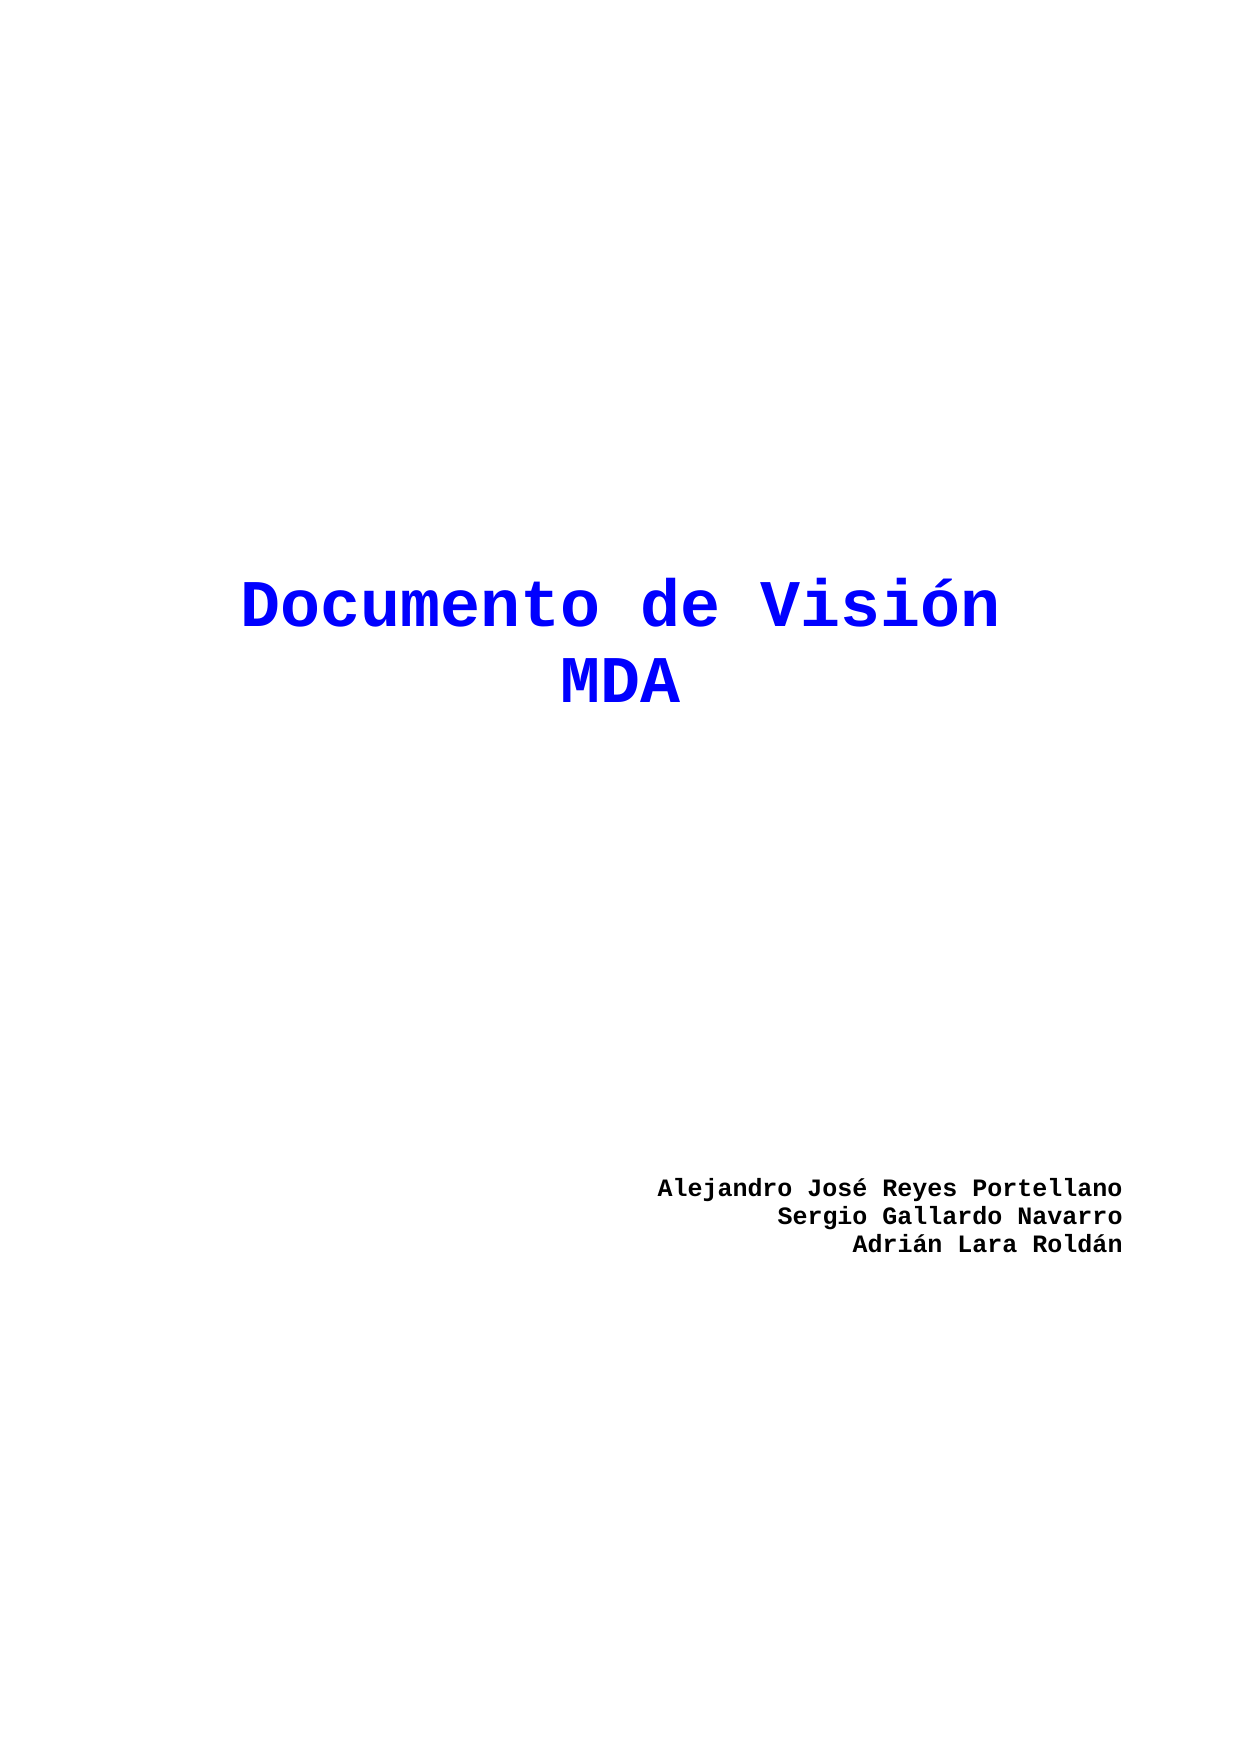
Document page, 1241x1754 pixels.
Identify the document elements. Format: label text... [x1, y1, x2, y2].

text Sergio Gallardo Navarro [118, 1204, 1122, 1232]
text Adrián Lara Roldán [118, 1232, 1122, 1260]
text Alejandro José Reyes Portellano [118, 1175, 1122, 1204]
text MDA [118, 647, 1122, 722]
text Documento de Visión [118, 571, 1122, 647]
